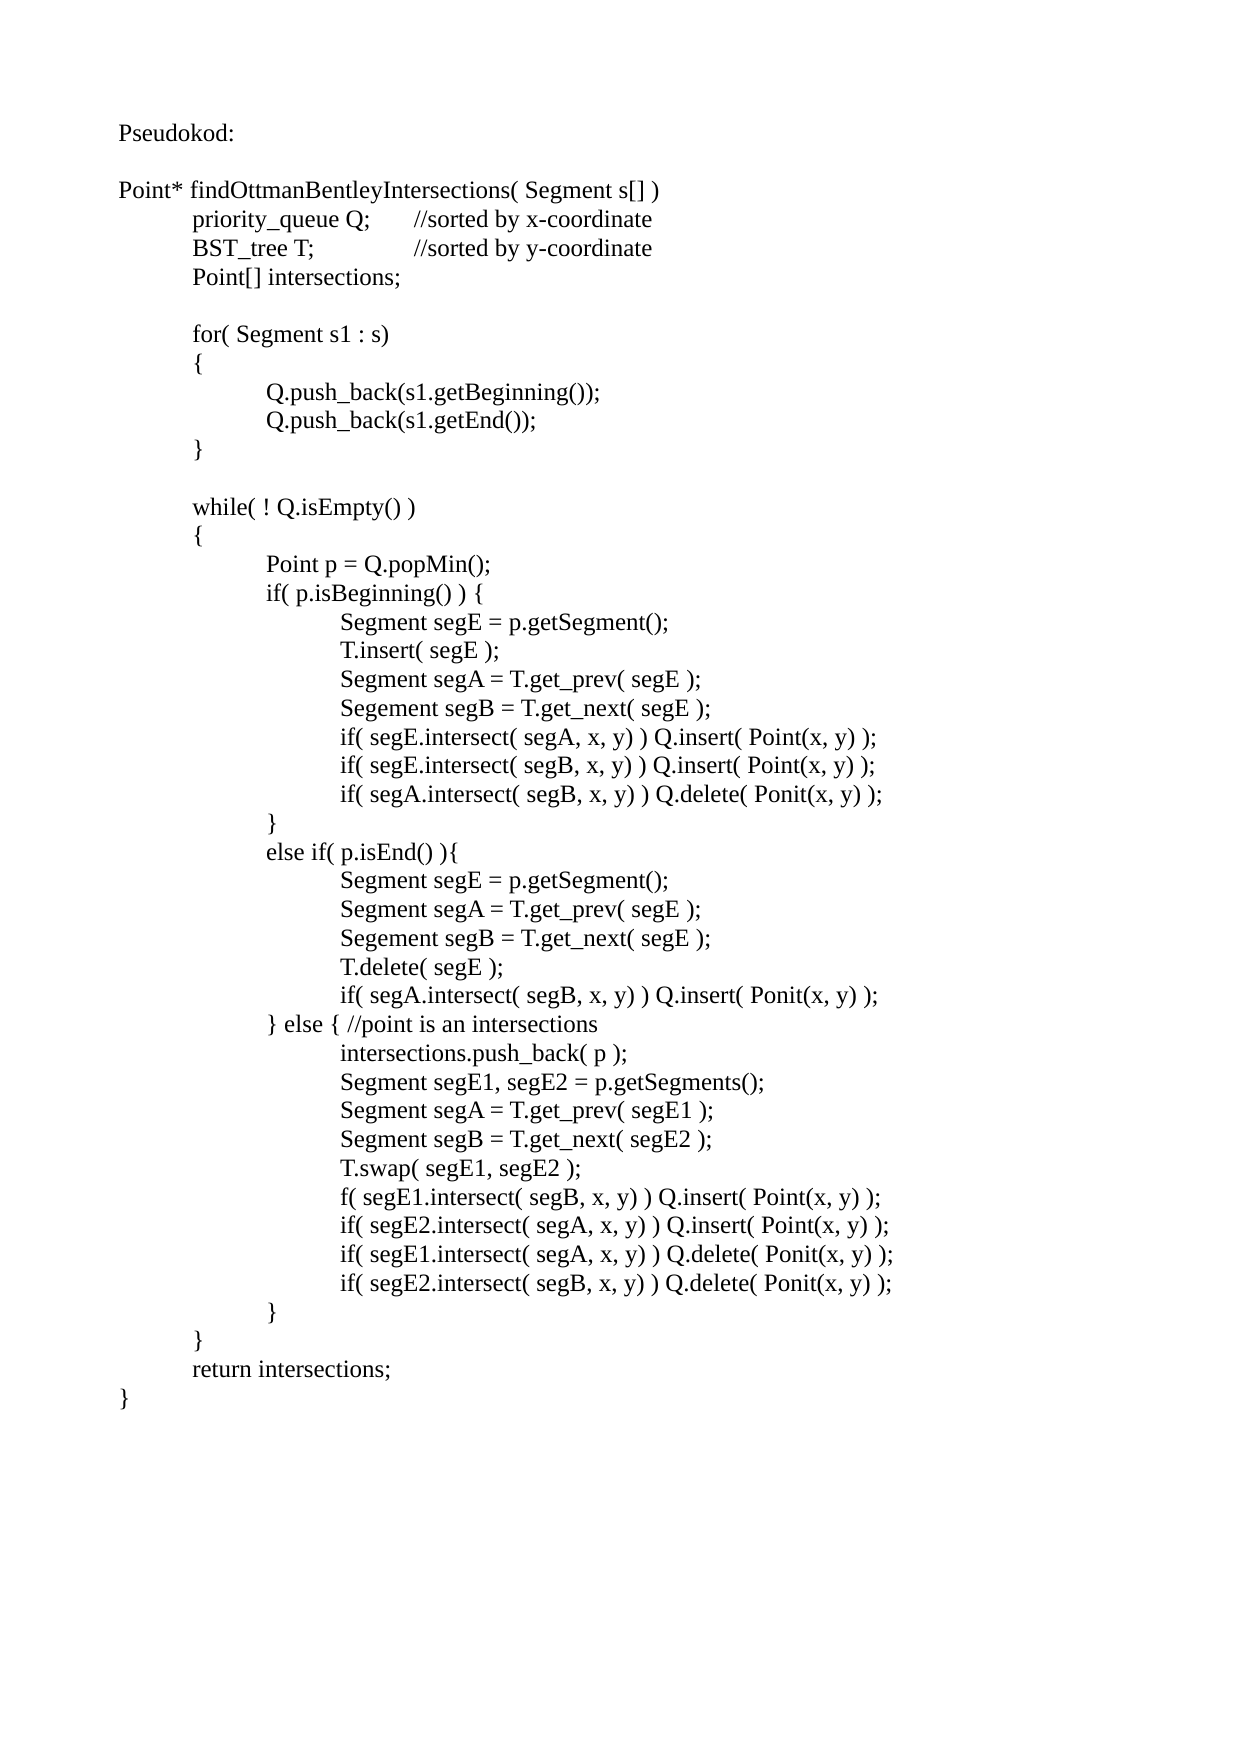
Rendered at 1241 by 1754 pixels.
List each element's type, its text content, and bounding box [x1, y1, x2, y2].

text while( ! Q.isEmpty() ) [118, 492, 1122, 521]
text Pseudokod: [118, 118, 1122, 147]
text if( segE2.intersect( segB, x, y) ) Q.delete( Ponit(x, y) ); [118, 1268, 1122, 1297]
text Segement segB = T.get_next( segE ); [118, 693, 1122, 722]
text if( segE2.intersect( segA, x, y) ) Q.insert( Point(x, y) ); [118, 1211, 1122, 1239]
text if( p.isBeginning() ) { [118, 578, 1122, 607]
text return intersections; [118, 1354, 1122, 1383]
text intersections.push_back( p ); [118, 1038, 1122, 1067]
text BST_tree T; //sorted by y-coordinate [118, 233, 1122, 262]
text } [118, 1326, 1122, 1354]
text } [118, 434, 1122, 463]
text Point* findOttmanBentleyIntersections( Segment s[] ) [118, 176, 1122, 204]
text T.insert( segE ); [118, 636, 1122, 664]
text f( segE1.intersect( segB, x, y) ) Q.insert( Point(x, y) ); [118, 1182, 1122, 1211]
text T.delete( segE ); [118, 952, 1122, 981]
text Segment segE1, segE2 = p.getSegments(); [118, 1067, 1122, 1096]
text } [118, 808, 1122, 837]
text Q.push_back(s1.getBeginning()); [118, 377, 1122, 406]
text { [118, 521, 1122, 549]
text if( segE.intersect( segA, x, y) ) Q.insert( Point(x, y) ); [118, 722, 1122, 751]
text } [118, 1383, 1122, 1412]
text } [118, 1297, 1122, 1326]
text if( segE.intersect( segB, x, y) ) Q.insert( Point(x, y) ); [118, 751, 1122, 779]
text else if( p.isEnd() ){ [118, 837, 1122, 866]
text Segment segE = p.getSegment(); [118, 607, 1122, 636]
text Segment segA = T.get_prev( segE1 ); [118, 1096, 1122, 1124]
text { [118, 348, 1122, 377]
text if( segA.intersect( segB, x, y) ) Q.insert( Ponit(x, y) ); [118, 981, 1122, 1009]
text Segment segE = p.getSegment(); [118, 866, 1122, 894]
text Segement segB = T.get_next( segE ); [118, 923, 1122, 952]
text if( segE1.intersect( segA, x, y) ) Q.delete( Ponit(x, y) ); [118, 1239, 1122, 1268]
text Point p = Q.popMin(); [118, 549, 1122, 578]
text Q.push_back(s1.getEnd()); [118, 406, 1122, 434]
text if( segA.intersect( segB, x, y) ) Q.delete( Ponit(x, y) ); [118, 779, 1122, 808]
text Segment segA = T.get_prev( segE ); [118, 894, 1122, 923]
text Point[] intersections; [118, 262, 1122, 291]
text } else { //point is an intersections [118, 1009, 1122, 1038]
text T.swap( segE1, segE2 ); [118, 1153, 1122, 1182]
text Segment segA = T.get_prev( segE ); [118, 664, 1122, 693]
text Segment segB = T.get_next( segE2 ); [118, 1124, 1122, 1153]
text priority_queue Q; //sorted by x-coordinate [118, 204, 1122, 233]
text for( Segment s1 : s) [118, 319, 1122, 348]
